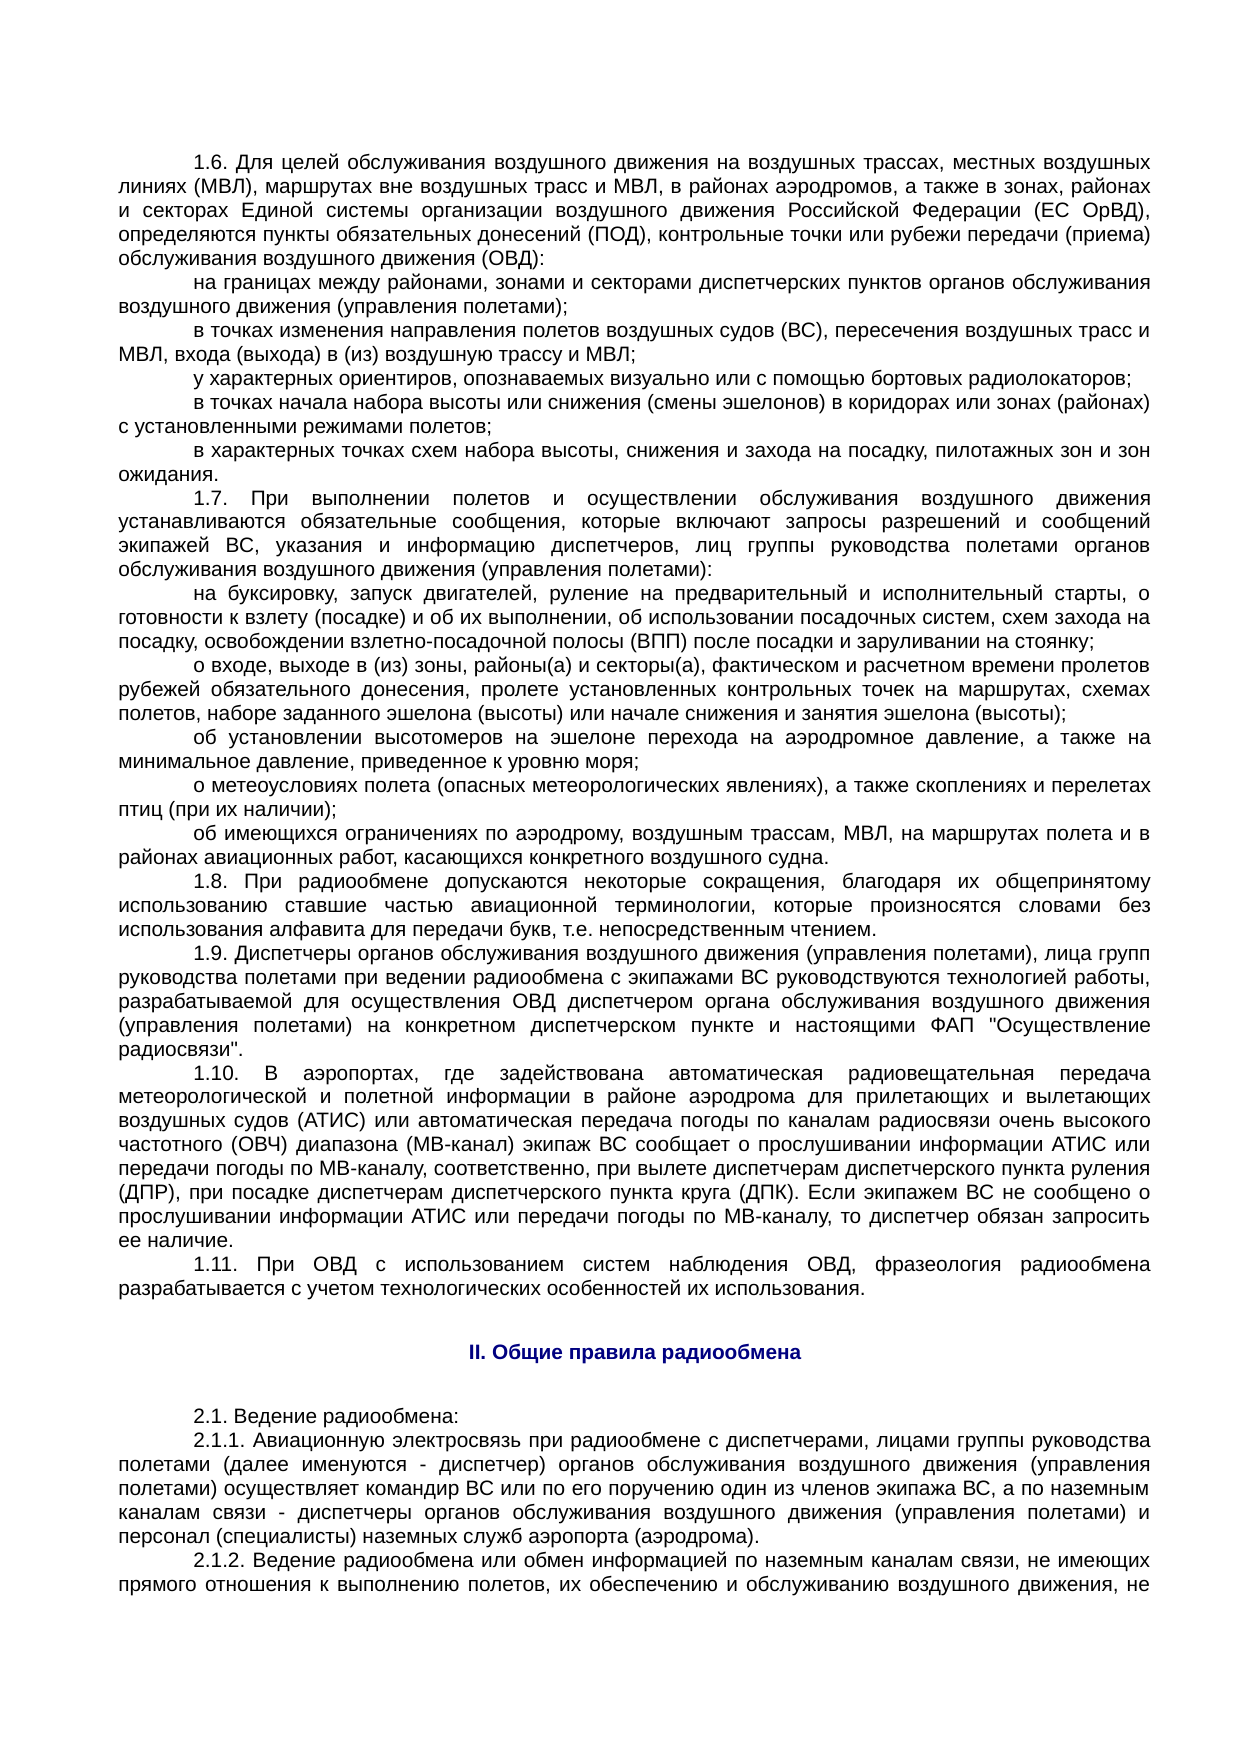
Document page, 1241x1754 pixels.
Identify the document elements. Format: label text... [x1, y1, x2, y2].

text 1.8. При радиообмене допускаются некоторые сокращения, благодаря их общепринятому использованию ставшие частью авиационной терминологии, которые произносятся словами без использования алфавита для передачи букв, т.е. непосредственным чтением. [118, 869, 1152, 941]
text 1.10. В аэропортах, где задействована автоматическая радиовещательная передача метеорологической и полетной информации в районе аэродрома для прилетающих и вылетающих воздушных судов (АТИС) или автоматическая передача погоды по каналам радиосвязи очень высокого частотного (ОВЧ) диапазона (МВ-канал) экипаж ВС сообщает о прослушивании информации АТИС или передачи погоды по МВ-каналу, соответственно, при вылете диспетчерам диспетчерского пункта руления (ДПР), при посадке диспетчерам диспетчерского пункта круга (ДПК). Если экипажем ВС не сообщено о прослушивании информации АТИС или передачи погоды по МВ-каналу, то диспетчер обязан запросить ее наличие. [118, 1060, 1152, 1252]
text об имеющихся ограничениях по аэродрому, воздушным трассам, МВЛ, на маршрутах полета и в районах авиационных работ, касающихся конкретного воздушного судна. [118, 821, 1152, 869]
text в точках начала набора высоты или снижения (смены эшелонов) в коридорах или зонах (районах) с установленными режимами полетов; [118, 389, 1152, 437]
text 1.6. Для целей обслуживания воздушного движения на воздушных трассах, местных воздушных линиях (МВЛ), маршрутах вне воздушных трасс и МВЛ, в районах аэродромов, а также в зонах, районах и секторах Единой системы организации воздушного движения Российской Федерации (ЕС ОрВД), определяются пункты обязательных донесений (ПОД), контрольные точки или рубежи передачи (приема) обслуживания воздушного движения (ОВД): [118, 150, 1152, 270]
text в характерных точках схем набора высоты, снижения и захода на посадку, пилотажных зон и зон ожидания. [118, 437, 1152, 485]
text на буксировку, запуск двигателей, руление на предварительный и исполнительный старты, о готовности к взлету (посадке) и об их выполнении, об использовании посадочных систем, схем захода на посадку, освобождении взлетно-посадочной полосы (ВПП) после посадки и заруливании на стоянку; [118, 581, 1152, 653]
text 1.11. При ОВД с использованием систем наблюдения ОВД, фразеология радиообмена разрабатывается с учетом технологических особенностей их использования. [118, 1252, 1152, 1300]
text о метеоусловиях полета (опасных метеорологических явлениях), а также скоплениях и перелетах птиц (при их наличии); [118, 773, 1152, 821]
subtitle II. Общие правила радиообмена [118, 1340, 1152, 1364]
text 2.1.2. Ведение радиообмена или обмен информацией по наземным каналам связи, не имеющих прямого отношения к выполнению полетов, их обеспечению и обслуживанию воздушного движения, не [118, 1548, 1152, 1596]
text в точках изменения направления полетов воздушных судов (ВС), пересечения воздушных трасс и МВЛ, входа (выхода) в (из) воздушную трассу и МВЛ; [118, 318, 1152, 366]
text 1.9. Диспетчеры органов обслуживания воздушного движения (управления полетами), лица групп руководства полетами при ведении радиообмена с экипажами ВС руководствуются технологией работы, разрабатываемой для осуществления ОВД диспетчером органа обслуживания воздушного движения (управления полетами) на конкретном диспетчерском пункте и настоящими ФАП "Осуществление радиосвязи". [118, 941, 1152, 1060]
text 2.1.1. Авиационную электросвязь при радиообмене с диспетчерами, лицами группы руководства полетами (далее именуются - диспетчер) органов обслуживания воздушного движения (управления полетами) осуществляет командир ВС или по его поручению один из членов экипажа ВС, а по наземным каналам связи - диспетчеры органов обслуживания воздушного движения (управления полетами) и персонал (специалисты) наземных служб аэропорта (аэродрома). [118, 1428, 1152, 1548]
text 2.1. Ведение радиообмена: [118, 1404, 1152, 1428]
text о входе, выходе в (из) зоны, районы(а) и секторы(а), фактическом и расчетном времени пролетов рубежей обязательного донесения, пролете установленных контрольных точек на маршрутах, схемах полетов, наборе заданного эшелона (высоты) или начале снижения и занятия эшелона (высоты); [118, 653, 1152, 725]
text 1.7. При выполнении полетов и осуществлении обслуживания воздушного движения устанавливаются обязательные сообщения, которые включают запросы разрешений и сообщений экипажей ВС, указания и информацию диспетчеров, лиц группы руководства полетами органов обслуживания воздушного движения (управления полетами): [118, 485, 1152, 581]
text у характерных ориентиров, опознаваемых визуально или с помощью бортовых радиолокаторов; [118, 366, 1152, 389]
text на границах между районами, зонами и секторами диспетчерских пунктов органов обслуживания воздушного движения (управления полетами); [118, 270, 1152, 318]
text об установлении высотомеров на эшелоне перехода на аэродромное давление, а также на минимальное давление, приведенное к уровню моря; [118, 725, 1152, 773]
